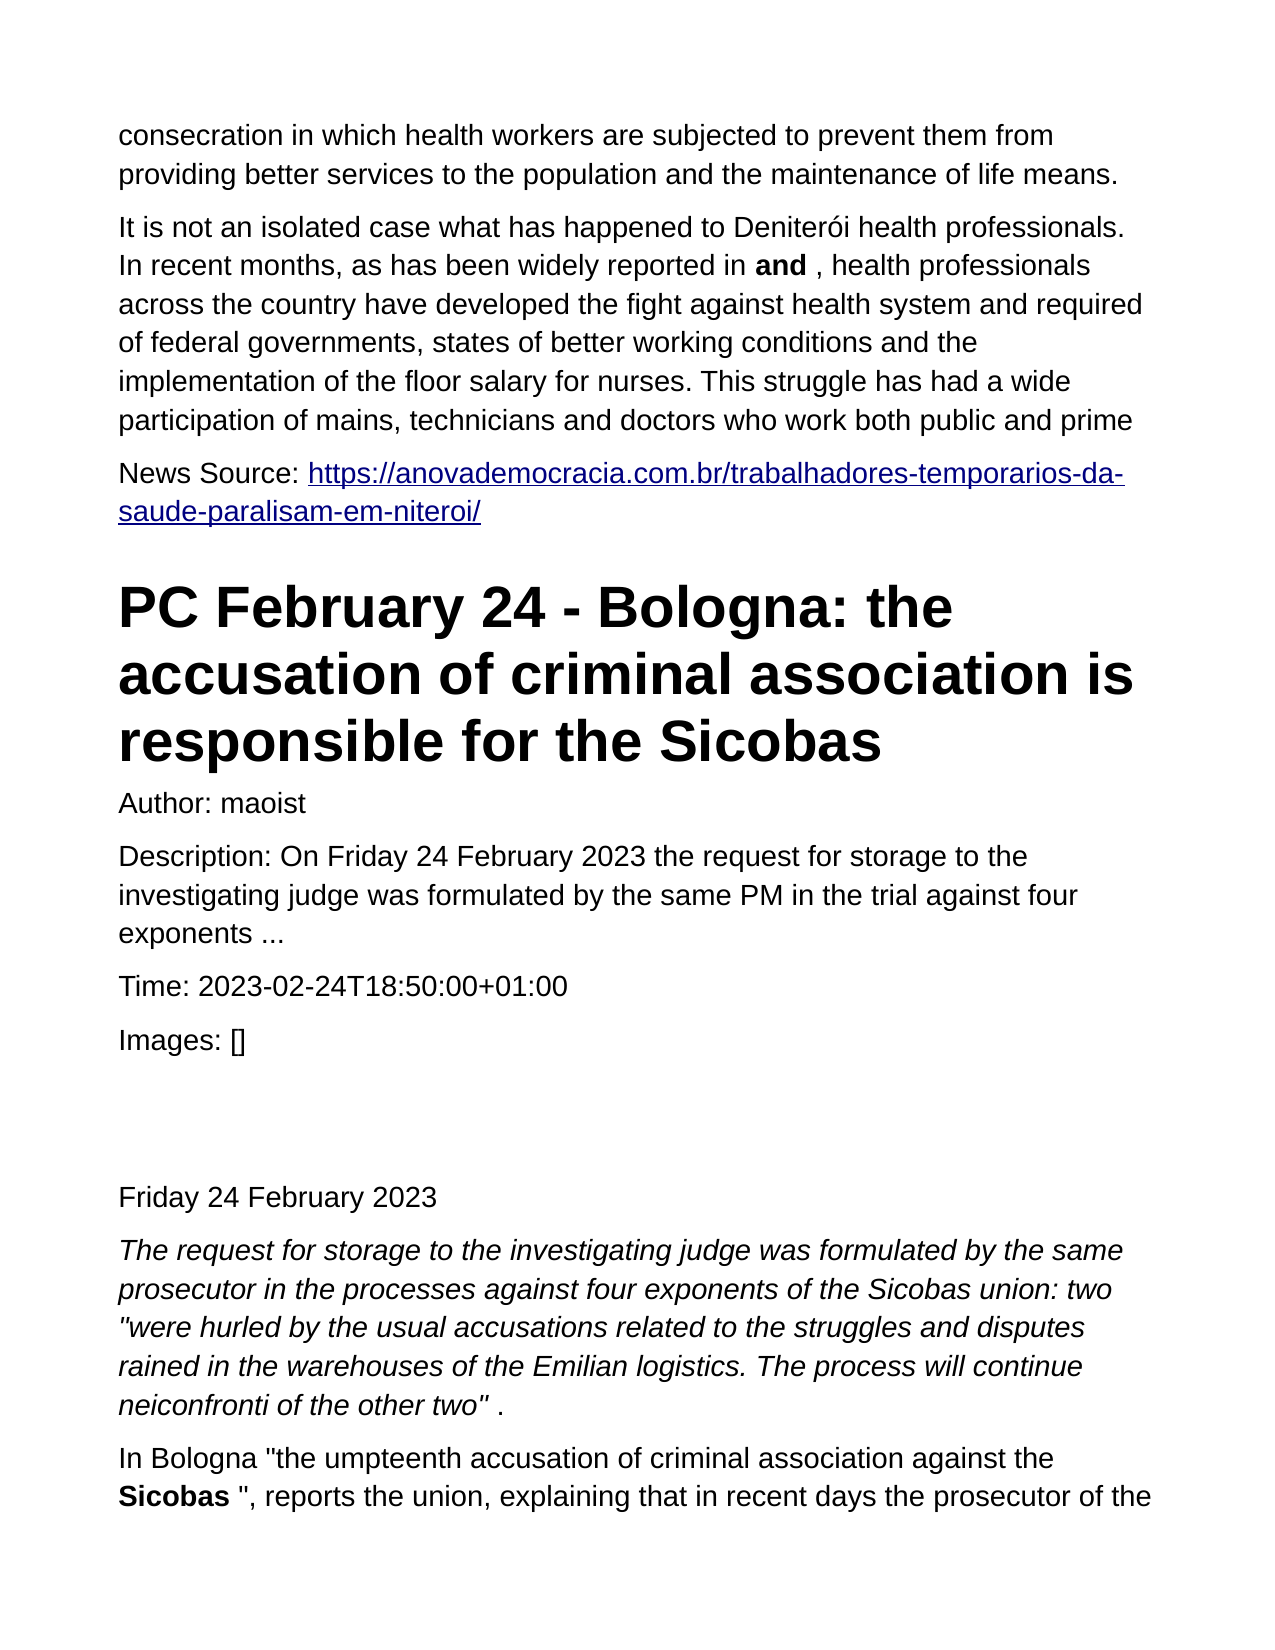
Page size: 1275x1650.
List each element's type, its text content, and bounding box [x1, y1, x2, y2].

text consecration in which health workers are subjected to prevent them from providing better services to the population and the maintenance of life means. [118, 118, 1157, 190]
text Description: On Friday 24 February 2023 the request for storage to the investigating judge was formulated by the same PM in the trial against four exponents ... [118, 839, 1157, 950]
subtitle PC February 24 - Bologna: the accusation of criminal association is responsible for the Sicobas [118, 572, 1157, 773]
text In Bologna "the umpteenth accusation of criminal association against the Sicobas ", reports the union, explaining that in recent days the prosecutor of the [118, 1441, 1157, 1513]
text It is not an isolated case what has happened to Deniterói health professionals. In recent months, as has been widely reported in and , health professionals across the country have developed the fight against health system and required of federal governments, states of better working conditions and the implementation of the floor salary for nurses. This struggle has had a wide participation of mains, technicians and doctors who work both public and prime [118, 210, 1157, 436]
text Time: 2023-02-24T18:50:00+01:00 [118, 969, 1157, 1003]
text Images: [] [118, 1022, 1157, 1056]
text Friday 24 February 2023 [118, 1180, 1157, 1214]
text The request for storage to the investigating judge was formulated by the same prosecutor in the processes against four exponents of the Sicobas union: two "were hurled by the usual accusations related to the struggles and disputes rained in the warehouses of the Emilian logistics. The process will continue neiconfronti of the other two" . [118, 1233, 1157, 1421]
text Author: maoist [118, 786, 1157, 819]
text News Source: https://anovademocracia.com.br/trabalhadores-temporarios-da-saude-paralisam-em-niteroi/ [118, 456, 1157, 528]
